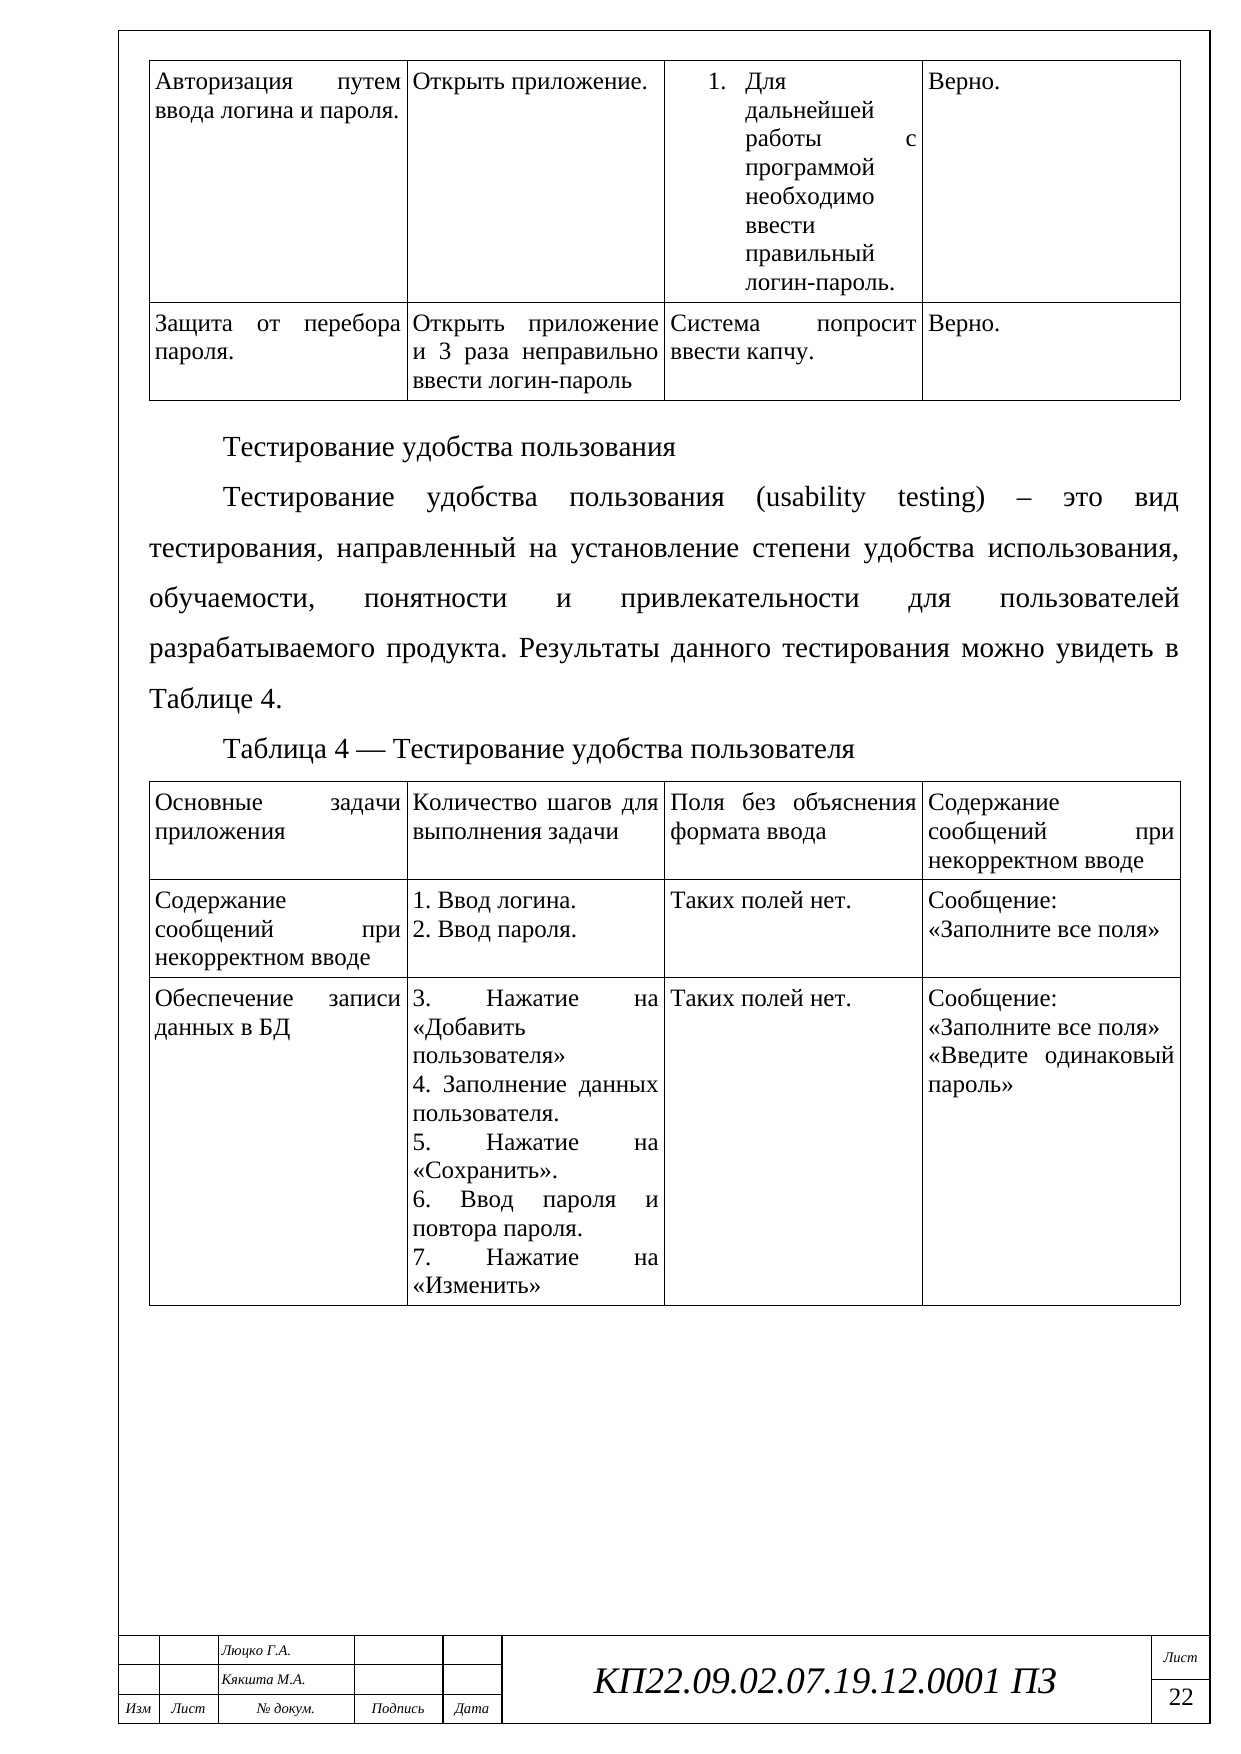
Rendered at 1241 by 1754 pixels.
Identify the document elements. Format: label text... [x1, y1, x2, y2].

table_cell Авторизация путем ввода логина и пароля. [150, 61, 407, 302]
text Таблица 4 — Тестирование удобства пользователя [149, 731, 1180, 764]
table_cell Открыть приложение. [408, 61, 664, 302]
table_cell Верно. [923, 303, 1180, 399]
table_cell Система попросит ввести капчу. [665, 303, 922, 399]
table_cell Верно. [923, 61, 1180, 302]
table_cell 3. Нажатие на «Добавить пользователя» 4. Заполнение данных пользователя. 5. Нажатие на «Сохранить». 6. Ввод пароля и повтора пароля. 7. Нажатие на «Изменить» [408, 978, 664, 1305]
text Тестирование удобства пользования (usability testing) – это вид тестирования, направленный на установление степени удобства использования, обучаемости, понятности и привлекательности для пользователей разрабатываемого продукта. Результаты данного тестирования можно увидеть в Таблице 4. [149, 479, 1180, 714]
table_header Содержание сообщений при некорректном вводе [923, 782, 1180, 879]
table_cell Таких полей нет. [665, 880, 922, 977]
table_cell 1. Ввод логина. 2. Ввод пароля. [408, 880, 664, 977]
table_cell Открыть приложение и 3 раза неправильно ввести логин-пароль [408, 303, 664, 399]
table_cell Защита от перебора пароля. [150, 303, 407, 399]
table_cell Содержание сообщений при некорректном вводе [150, 880, 407, 977]
table_cell Сообщение: «Заполните все поля» [923, 880, 1180, 977]
table_cell Сообщение: «Заполните все поля» «Введите одинаковый пароль» [923, 978, 1180, 1305]
table_header Основные задачи приложения [150, 782, 407, 879]
table_cell Таких полей нет. [665, 978, 922, 1305]
table_header Количество шагов для выполнения задачи [408, 782, 664, 879]
table_cell Обеспечение записи данных в БД [150, 978, 407, 1305]
table_cell Для дальнейшей работы с программой необходимо ввести правильный логин-пароль. [665, 61, 922, 302]
subtitle Тестирование удобства пользования [223, 429, 1180, 463]
table_header Поля без объяснения формата ввода [665, 782, 922, 879]
